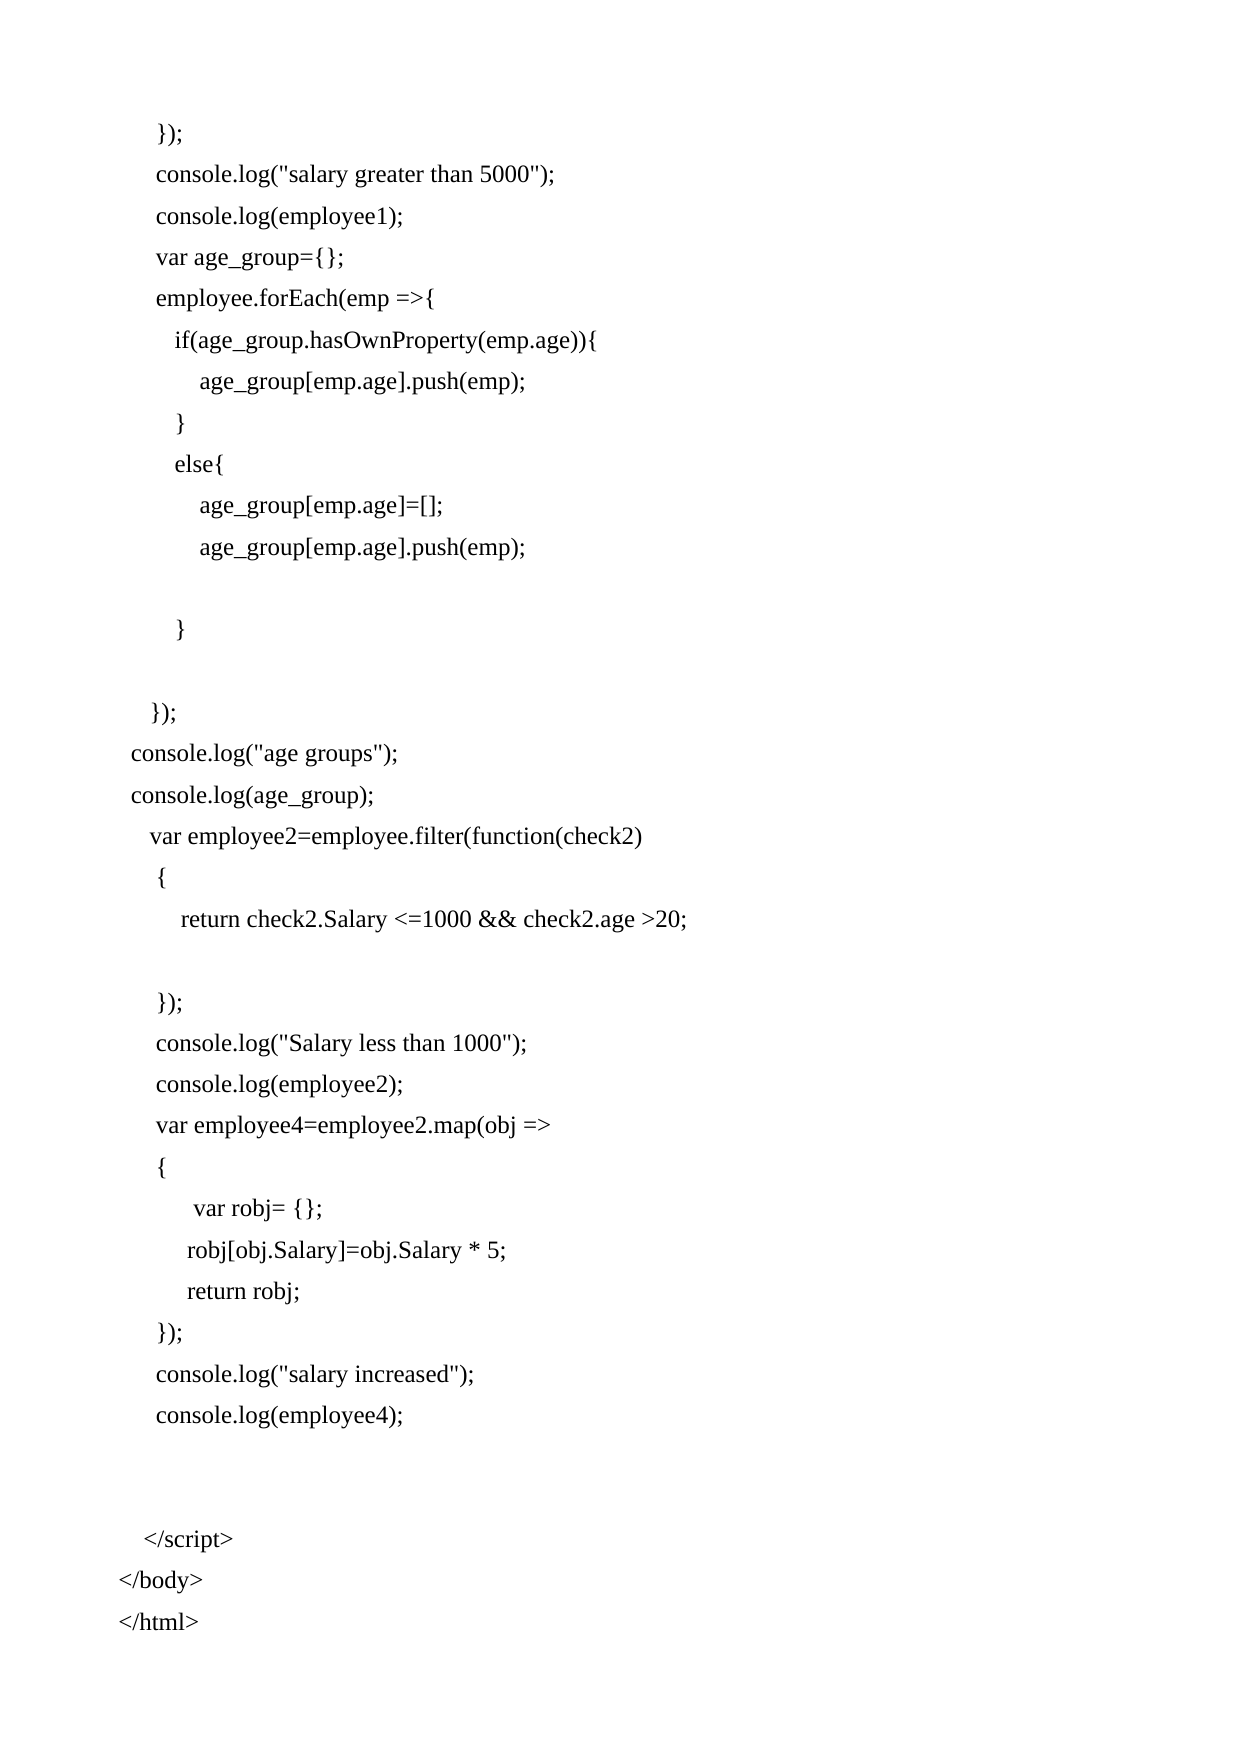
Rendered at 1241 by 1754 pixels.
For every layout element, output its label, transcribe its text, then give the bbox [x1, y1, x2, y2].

text employee.forEach(emp =>{ [118, 283, 1108, 312]
text return robj; [118, 1276, 1108, 1305]
text console.log(age_group); [118, 780, 1108, 808]
text } [118, 614, 1108, 643]
text </html> [118, 1607, 1108, 1636]
text var employee2=employee.filter(function(check2) [118, 821, 1108, 850]
text </body> [118, 1566, 1108, 1594]
text age_group[emp.age].push(emp); [118, 532, 1108, 560]
text }); [118, 118, 1108, 147]
text }); [118, 1317, 1108, 1346]
text age_group[emp.age]=[]; [118, 490, 1108, 519]
text if(age_group.hasOwnProperty(emp.age)){ [118, 325, 1108, 354]
text console.log(employee1); [118, 201, 1108, 229]
text console.log(employee2); [118, 1069, 1108, 1098]
text { [118, 862, 1108, 891]
text var employee4=employee2.map(obj => [118, 1111, 1108, 1139]
text console.log("salary greater than 5000"); [118, 159, 1108, 188]
text { [118, 1152, 1108, 1181]
text console.log(employee4); [118, 1400, 1108, 1429]
text console.log("age groups"); [118, 738, 1108, 767]
text age_group[emp.age].push(emp); [118, 366, 1108, 395]
text }); [118, 697, 1108, 726]
text else{ [118, 449, 1108, 478]
text var age_group={}; [118, 242, 1108, 271]
text }); [118, 987, 1108, 1015]
text robj[obj.Salary]=obj.Salary * 5; [118, 1235, 1108, 1263]
text } [118, 408, 1108, 436]
text console.log("salary increased"); [118, 1359, 1108, 1387]
text </script> [118, 1524, 1108, 1553]
text var robj= {}; [118, 1193, 1108, 1222]
text console.log("Salary less than 1000"); [118, 1028, 1108, 1057]
text return check2.Salary <=1000 && check2.age >20; [118, 904, 1108, 933]
